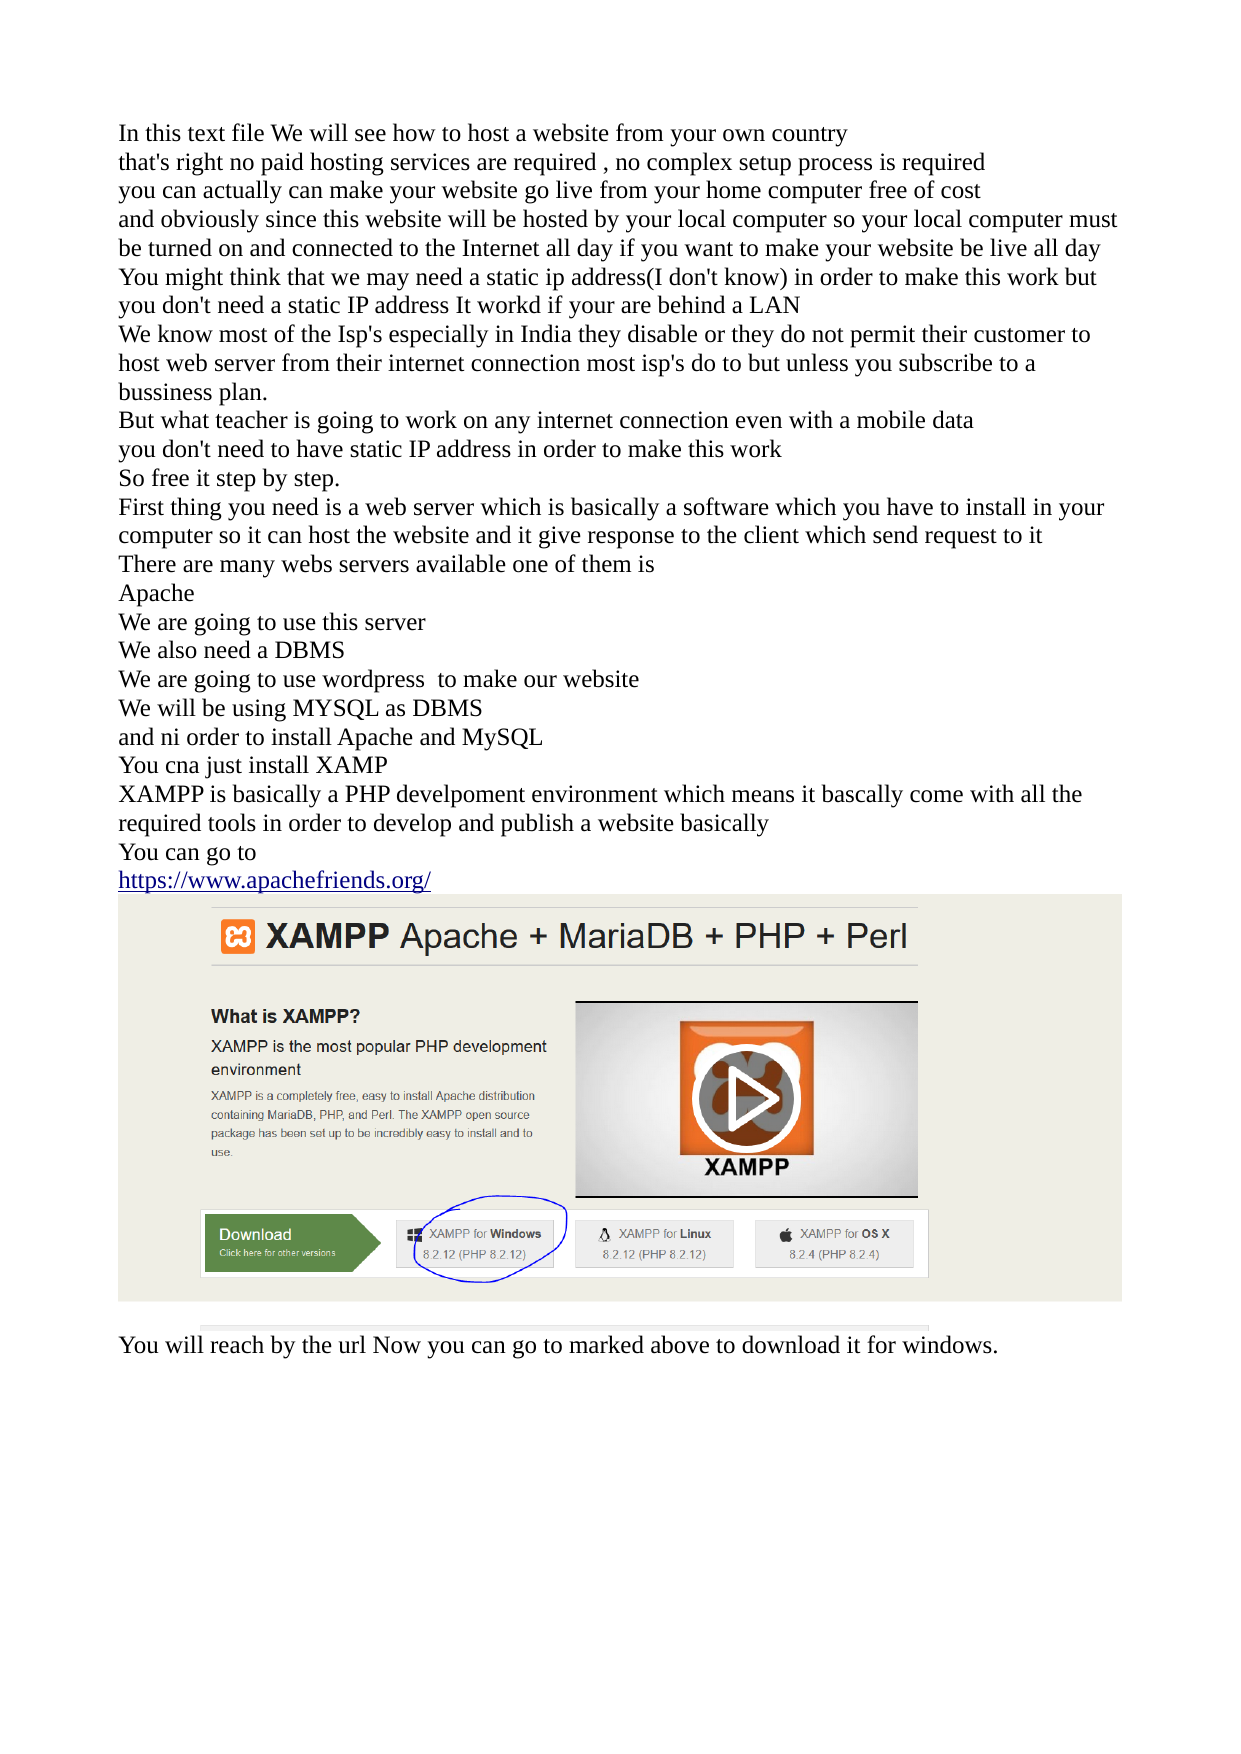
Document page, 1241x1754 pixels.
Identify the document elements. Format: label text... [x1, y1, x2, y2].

text https://www.apachefriends.org/ [118, 866, 1122, 894]
text and obviously since this website will be hosted by your local computer so your local computer must be turned on and connected to the Internet all day if you want to make your website be live all day [118, 204, 1122, 262]
text We will be using MYSQL as DBMS [118, 693, 1122, 722]
text that's right no paid hosting services are required , no complex setup process is required [118, 147, 1122, 176]
text We know most of the Isp's especially in India they disable or they do not permit their customer to host web server from their internet connection most isp's do to but unless you subscribe to a bussiness plan. [118, 319, 1122, 406]
text You cna just install XAMP [118, 751, 1122, 779]
text and ni order to install Apache and MySQL [118, 722, 1122, 751]
text XAMPP is basically a PHP develpoment environment which means it bascally come with all the required tools in order to develop and publish a website basically [118, 779, 1122, 837]
text We also need a DBMS [118, 636, 1122, 664]
text You might think that we may need a static ip address(I don't know) in order to make this work but you don't need a static IP address It workd if your are behind a LAN [118, 262, 1122, 319]
text We are going to use this server [118, 607, 1122, 636]
text Apache [118, 578, 1122, 607]
text There are many webs servers available one of them is [118, 549, 1122, 578]
text you can actually can make your website go live from your home computer free of cost [118, 176, 1122, 204]
text In this text file We will see how to host a website from your own country [118, 118, 1122, 147]
text You will reach by the url Now you can go to marked above to download it for windows. [118, 1331, 1122, 1359]
picture [118, 894, 1122, 1331]
text You can go to [118, 837, 1122, 866]
text you don't need to have static IP address in order to make this work [118, 434, 1122, 463]
text We are going to use wordpress to make our website [118, 664, 1122, 693]
text But what teacher is going to work on any internet connection even with a mobile data [118, 406, 1122, 434]
text First thing you need is a web server which is basically a software which you have to install in your computer so it can host the website and it give response to the client which send request to it [118, 492, 1122, 549]
text So free it step by step. [118, 463, 1122, 492]
